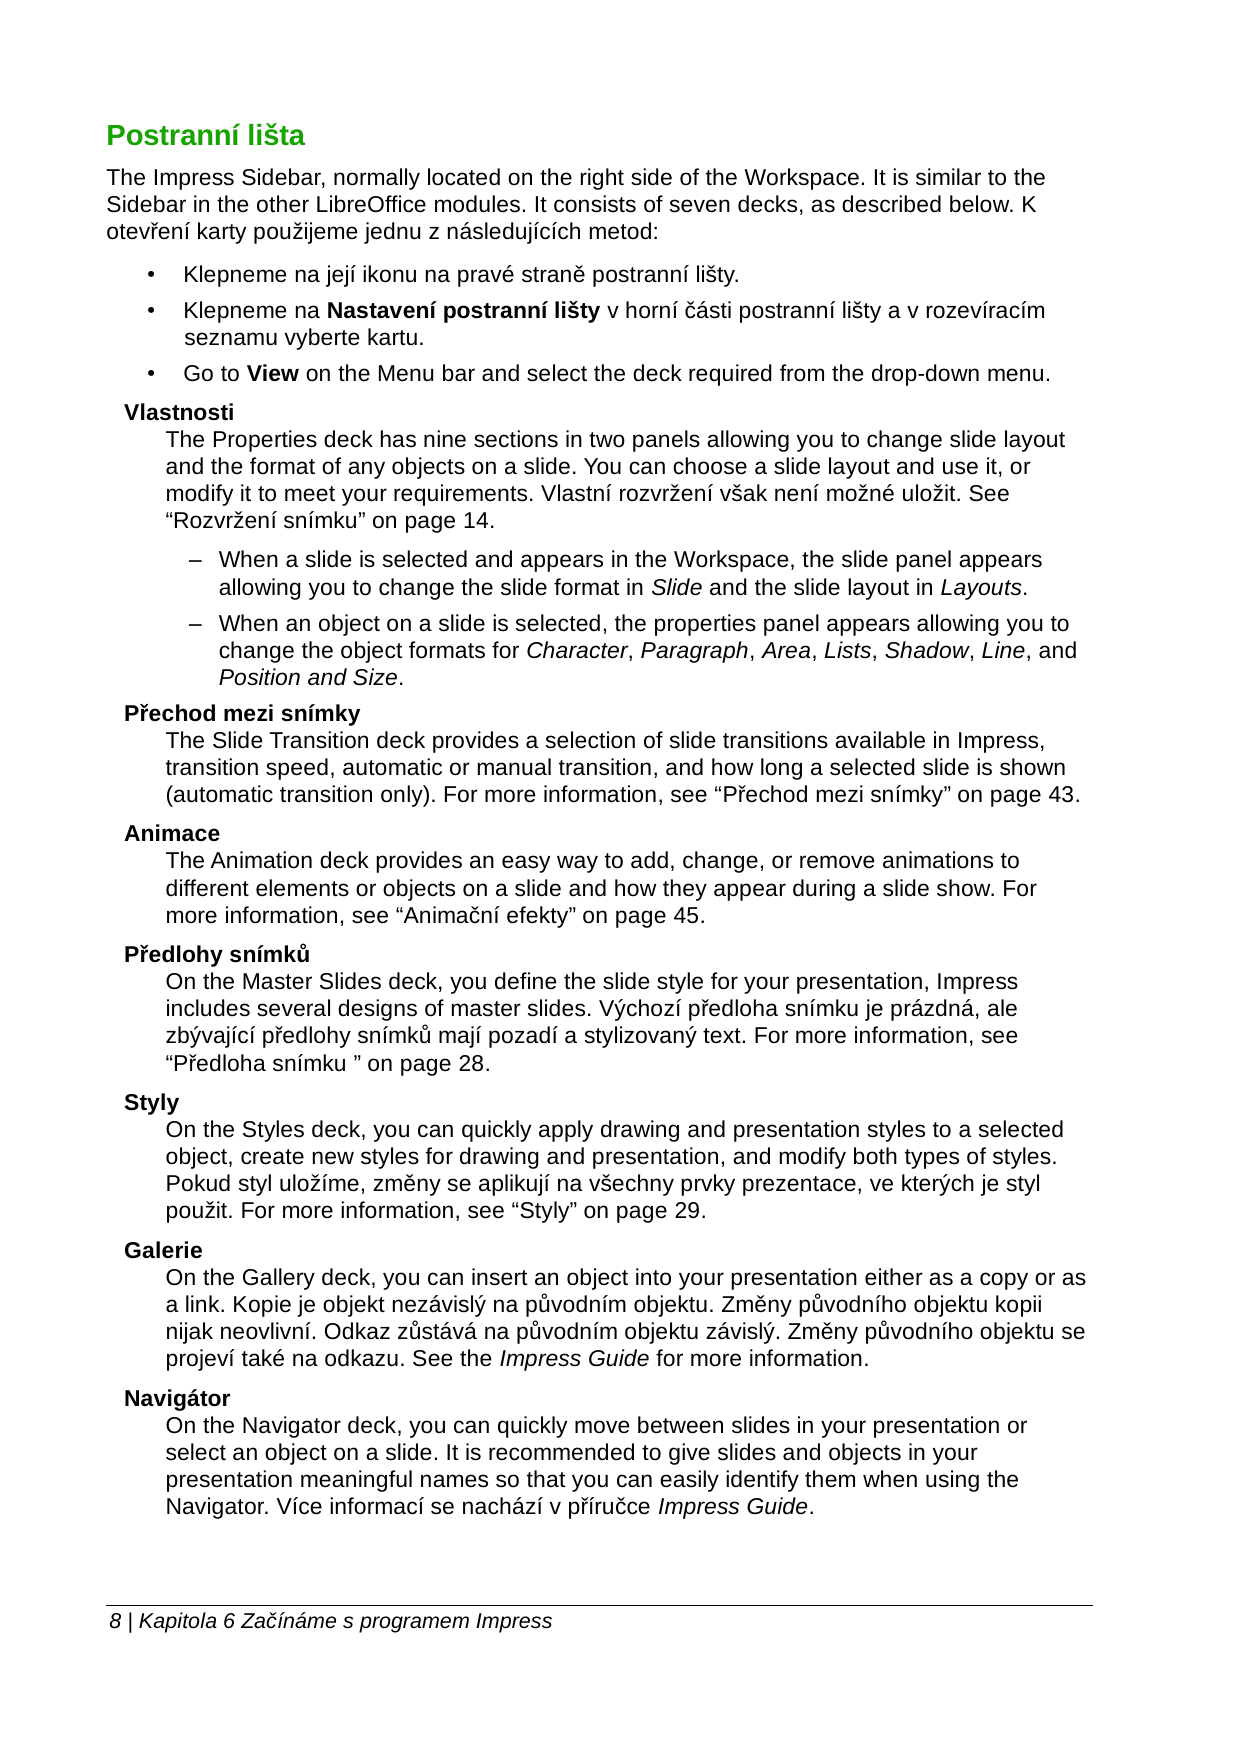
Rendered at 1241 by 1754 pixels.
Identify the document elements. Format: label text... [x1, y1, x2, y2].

list Klepneme na její ikonu na pravé straně postranní lišty. [144, 257, 1093, 287]
text Předlohy snímků [124, 941, 1093, 968]
text Galerie [124, 1236, 1093, 1263]
list When a slide is selected and appears in the Workspace, the slide panel appears allowing you to change the slide format in Slide and the slide layout in Layouts. [189, 546, 1093, 600]
text Navigátor [124, 1384, 1093, 1411]
text Animace [124, 820, 1093, 847]
list When an object on a slide is selected, the properties panel appears allowing you to change the object formats for Character, Paragraph, Area, Lists, Shadow, Line, and Position and Size. [189, 609, 1093, 690]
list Go to View on the Menu bar and select the deck required from the drop-down menu. [144, 356, 1093, 389]
subtitle Postranní lišta [106, 118, 1093, 152]
list The Impress Sidebar, normally located on the right side of the Workspace. It is similar to the Sidebar in the other LibreOffice modules. It consists of seven decks, as described below. K otevření karty použijeme jednu z následujících metod: [106, 163, 1093, 245]
text On the Styles deck, you can quickly apply drawing and presentation styles to a selected object, create new styles for drawing and presentation, and modify both types of styles. Pokud styl uložíme, změny se aplikují na všechny prvky prezentace, ve kterých je styl použit. For more information, see “Styles” on page 28. [165, 1116, 1093, 1224]
text The Properties deck has nine sections in two panels allowing you to change slide layout and the format of any objects on a slide. You can choose a slide layout and use it, or modify it to meet your requirements. Vlastní rozvržení však není možné uložit. See “Slide layout” on page 14. [165, 425, 1093, 533]
text Styly [124, 1088, 1093, 1116]
text On the Navigator deck, you can quickly move between slides in your presentation or select an object on a slide. It is recommended to give slides and objects in your presentation meaningful names so that you can easily identify them when using the Navigator. Více informací se nachází v příručce Impress Guide. [165, 1411, 1093, 1520]
text Přechod mezi snímky [124, 699, 1093, 726]
text On the Master Slides deck, you define the slide style for your presentation, Impress includes several designs of master slides. Výchozí předloha snímku je prázdná, ale zbývající předlohy snímků mají pozadí a stylizovaný text. For more information, see “Working with master slides” on page 28. [165, 968, 1093, 1076]
list Klepneme na Nastavení postranní lišty v horní části postranní lišty a v rozevíracím seznamu vyberte kartu. [144, 293, 1093, 350]
text Vlastnosti [124, 398, 1093, 425]
text On the Gallery deck, you can insert an object into your presentation either as a copy or as a link. Kopie je objekt nezávislý na původním objektu. Změny původního objektu kopii nijak neovlivní. Odkaz zůstává na původním objektu závislý. Změny původního objektu se projeví také na odkazu. See the Impress Guide for more information. [165, 1263, 1093, 1372]
text The Animation deck provides an easy way to add, change, or remove animations to different elements or objects on a slide and how they appear during a slide show. For more information, see “Animation effects” on page 43. [165, 847, 1093, 928]
text The Slide Transition deck provides a selection of slide transitions available in Impress, transition speed, automatic or manual transition, and how long a selected slide is shown (automatic transition only). For more information, see “Slide transition” on page 41. [165, 726, 1093, 807]
